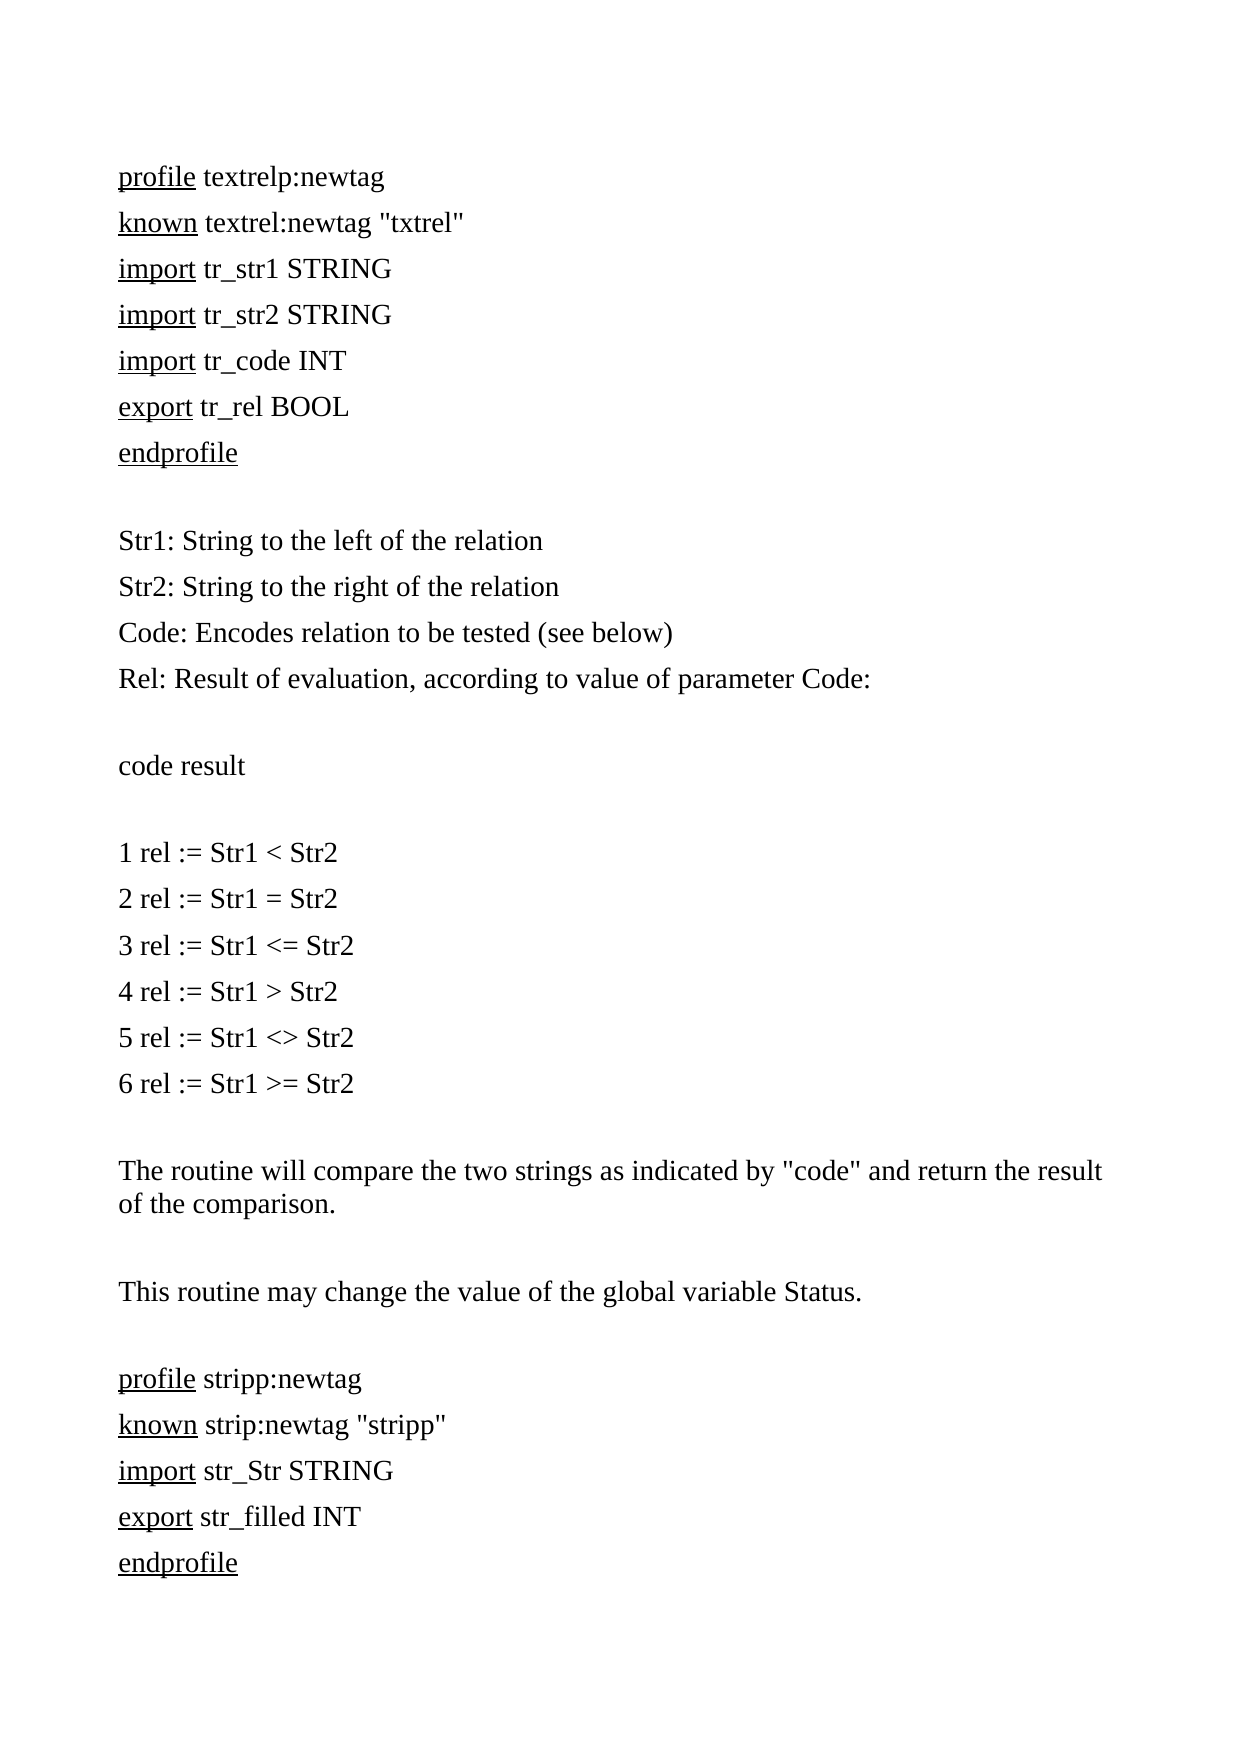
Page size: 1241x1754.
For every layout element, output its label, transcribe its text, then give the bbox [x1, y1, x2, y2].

text import tr_str1 STRING [118, 251, 1122, 285]
text profile textrelp:newtag [118, 159, 1122, 193]
text 4 rel := Str1 > Str2 [118, 974, 1122, 1007]
text 3 rel := Str1 <= Str2 [118, 928, 1122, 961]
text export str_filled INT [118, 1499, 1122, 1533]
text code result [118, 748, 1122, 782]
text The routine will compare the two strings as indicated by "code" and return the result of the comparison. [118, 1153, 1122, 1220]
text import str_Str STRING [118, 1453, 1122, 1487]
text endprofile [118, 1545, 1122, 1579]
text Rel: Result of evaluation, according to value of parameter Code: [118, 661, 1122, 694]
text import tr_str2 STRING [118, 297, 1122, 331]
text known textrel:newtag "txtrel" [118, 205, 1122, 239]
text export tr_rel BOOL [118, 389, 1122, 423]
text 2 rel := Str1 = Str2 [118, 882, 1122, 915]
text endprofile [118, 436, 1122, 469]
text 6 rel := Str1 >= Str2 [118, 1066, 1122, 1099]
text This routine may change the value of the global variable Status. [118, 1274, 1122, 1307]
text 1 rel := Str1 < Str2 [118, 836, 1122, 869]
text profile stripp:newtag [118, 1361, 1122, 1395]
text known strip:newtag "stripp" [118, 1407, 1122, 1441]
text Code: Encodes relation to be tested (see below) [118, 615, 1122, 648]
text Str1: String to the left of the relation [118, 523, 1122, 556]
text 5 rel := Str1 <> Str2 [118, 1020, 1122, 1053]
text Str2: String to the right of the relation [118, 569, 1122, 602]
text import tr_code INT [118, 343, 1122, 377]
